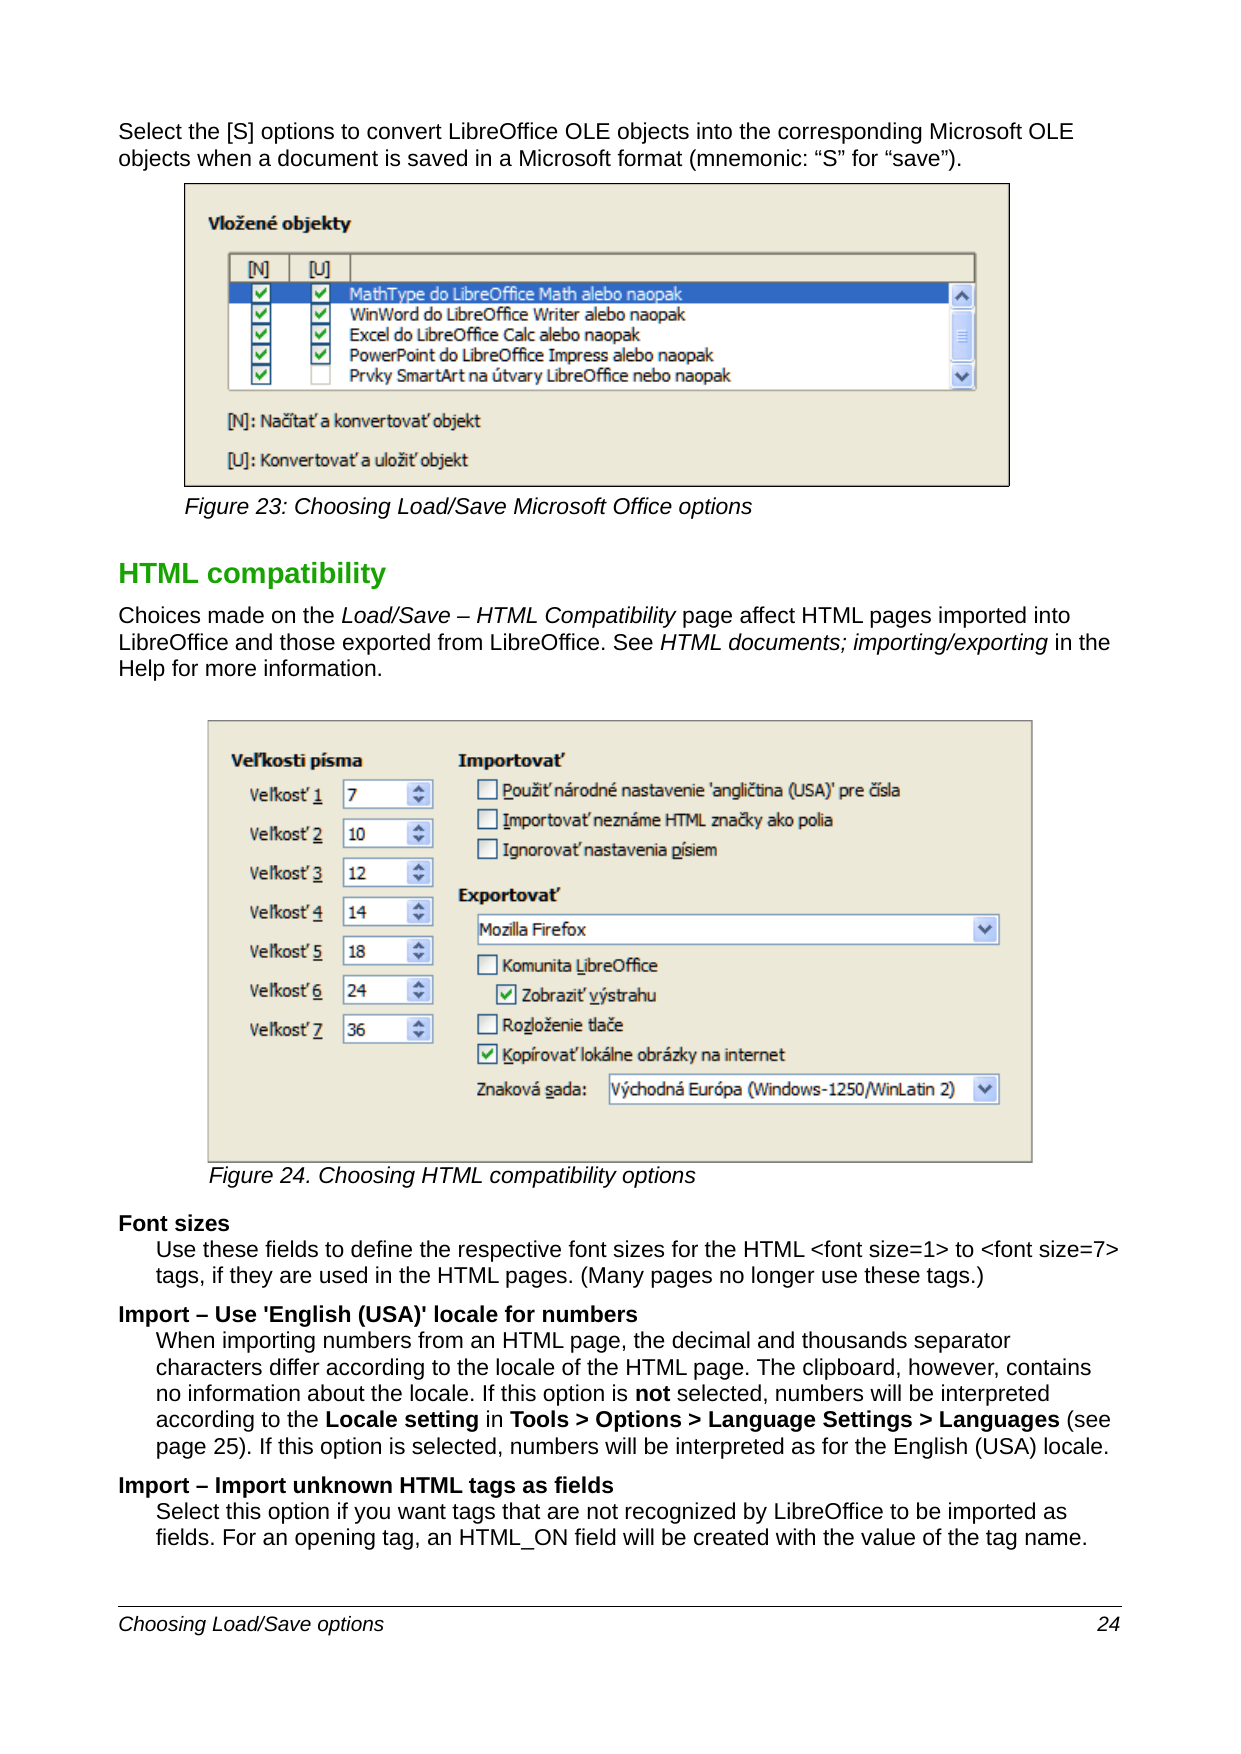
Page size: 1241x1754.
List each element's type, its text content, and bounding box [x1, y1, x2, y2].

text Select the [S] options to convert LibreOffice OLE objects into the corresponding Microsoft OLE objects when a document is saved in a Microsoft format (mnemonic: “S” for “save”). [118, 118, 1122, 171]
picture [207, 720, 1033, 1163]
text Figure 23: Choosing Load/Save Microsoft Office options [184, 493, 1056, 519]
subtitle HTML compatibility [118, 556, 1122, 590]
text Import – Import unknown HTML tags as fields [118, 1472, 1122, 1498]
text Select this option if you want tags that are not recognized by LibreOffice to be imported as fields. For an opening tag, an HTML_ON field will be created with the value of the tag name. [156, 1498, 1122, 1551]
text Choices made on the Load/Save – HTML Compatibility page affect HTML pages imported into LibreOffice and those exported from LibreOffice. See HTML documents; importing/exporting in the Help for more information. [118, 602, 1122, 681]
text When importing numbers from an HTML page, the decimal and thousands separator characters differ according to the locale of the HTML page. The clipboard, however, contains no information about the locale. If this option is not selected, numbers will be interpreted according to the Locale setting in Tools > Options > Language Settings > Languages (see page 25). If this option is selected, numbers will be interpreted as for the English (USA) locale. [156, 1327, 1122, 1459]
text Figure 24. Choosing HTML compatibility options [208, 1163, 1032, 1189]
picture [185, 184, 1009, 486]
text Use these fields to define the respective font sizes for the HTML <font size=1> to <font size=7> tags, if they are used in the HTML pages. (Many pages no longer use these tags.) [156, 1236, 1122, 1288]
text Font sizes [118, 1209, 1122, 1236]
text Import – Use 'English (USA)' locale for numbers [118, 1301, 1122, 1327]
